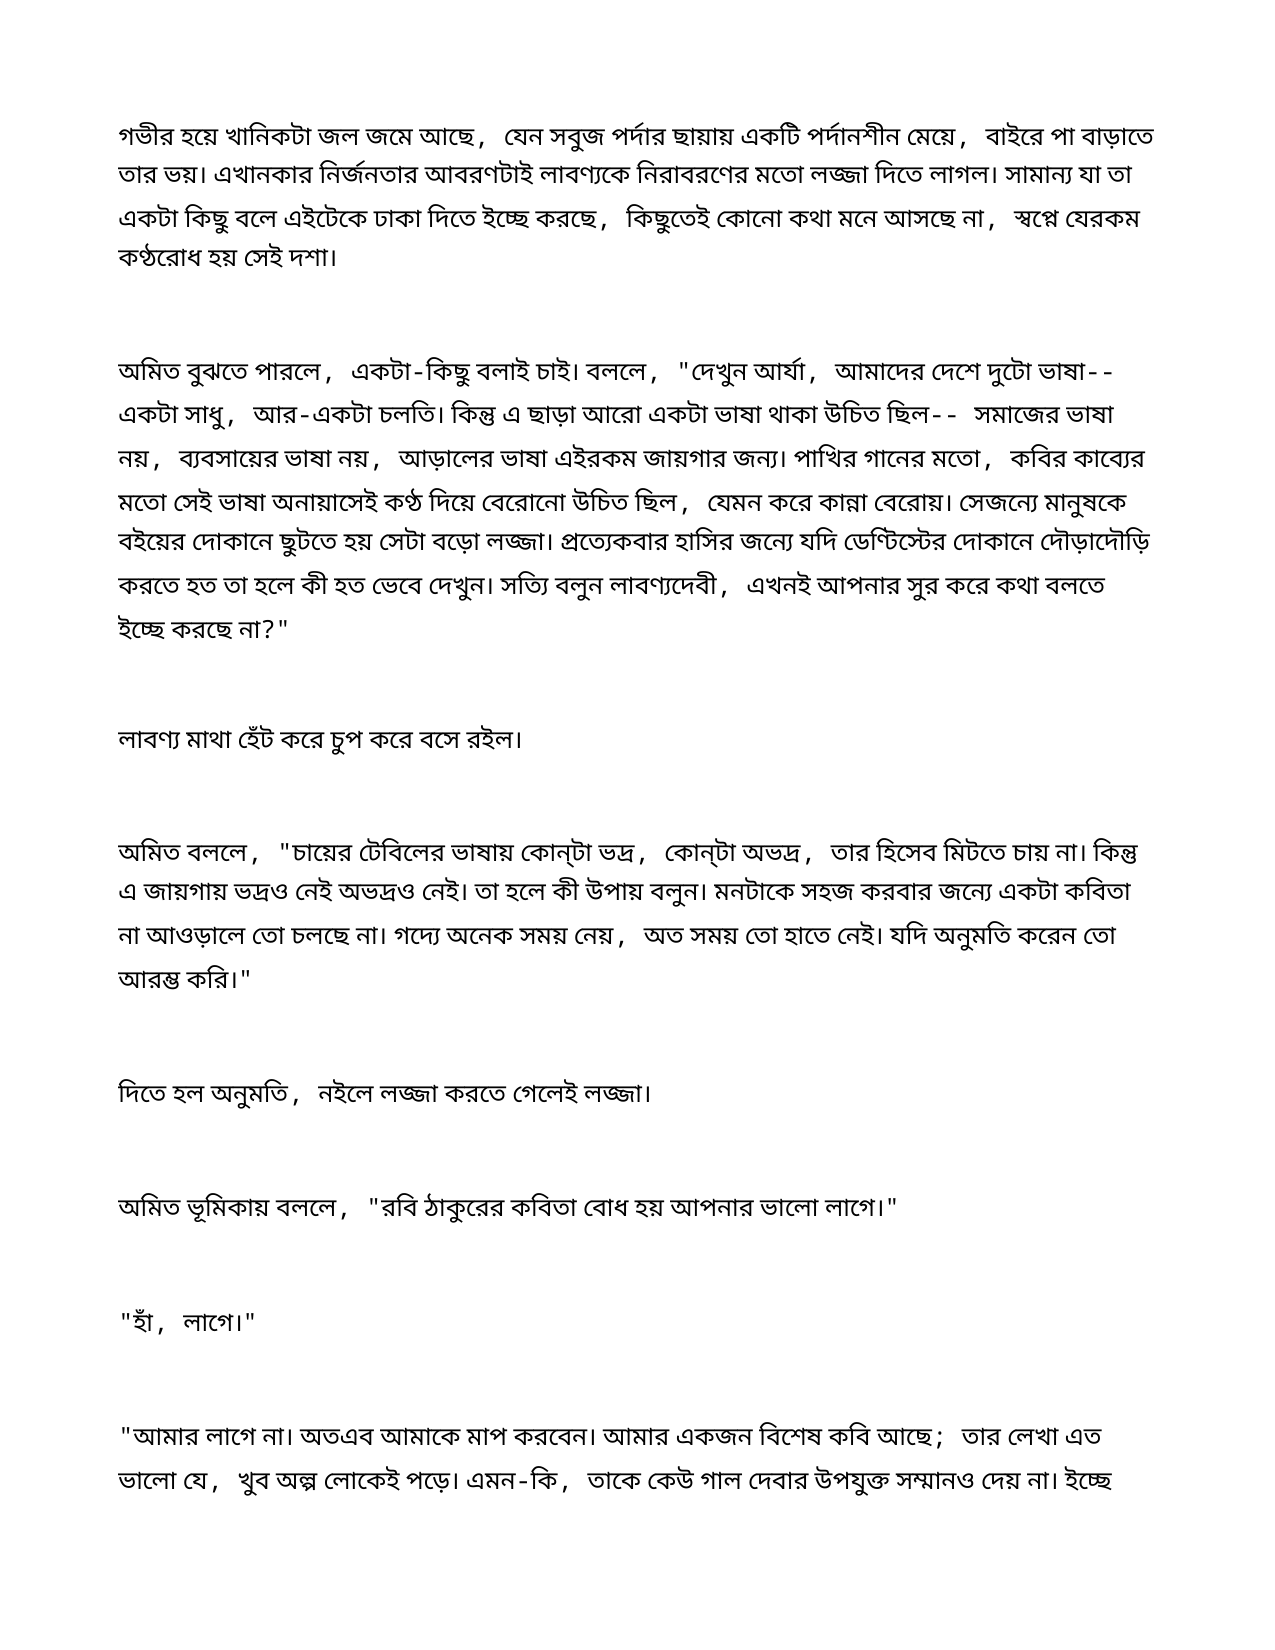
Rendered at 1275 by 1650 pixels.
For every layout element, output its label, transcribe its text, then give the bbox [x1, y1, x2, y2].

text অমিত বললে, "চায়ের টেবিলের ভাষায় কোন্‌টা ভদ্র, কোন্‌টা অভদ্র, তার হিসেব মিটতে চায় না। কিন্তু এ জায়গায় ভদ্রও নেই অভদ্রও নেই। তা হলে কী উপায় বলুন। মনটাকে সহজ করবার জন্যে একটা কবিতা না আওড়ালে তো চলছে না। গদ্যে অনেক সময় নেয়, অত সময় তো হাতে নেই। যদি অনুমতি করেন তো আরম্ভ করি।" [118, 835, 1157, 998]
text লাবণ্য মাথা হেঁট করে চুপ করে বসে রইল। [118, 726, 1157, 758]
text গভীর হয়ে খানিকটা জল জমে আছে, যেন সবুজ পর্দার ছায়ায় একটি পর্দানশীন মেয়ে, বাইরে পা বাড়াতে তার ভয়। এখানকার নির্জনতার আবরণটাই লাবণ্যকে নিরাবরণের মতো লজ্জা দিতে লাগল। সামান্য যা তা একটা কিছু বলে এইটেকে ঢাকা দিতে ইচ্ছে করছে, কিছুতেই কোনো কথা মনে আসছে না, স্বপ্নে যেরকম কণ্ঠরোধ হয় সেই দশা। [118, 118, 1157, 277]
text "হাঁ, লাগে।" [118, 1304, 1157, 1341]
text অমিত ভূমিকায় বললে, "রবি ঠাকুরের কবিতা বোধ হয় আপনার ভালো লাগে।" [118, 1190, 1157, 1227]
text অমিত বুঝতে পারলে, একটা-কিছু বলাই চাই। বললে, "দেখুন আর্যা, আমাদের দেশে দুটো ভাষা-- একটা সাধু, আর-একটা চলতি। কিন্তু এ ছাড়া আরো একটা ভাষা থাকা উচিত ছিল-- সমাজের ভাষা নয়, ব্যবসায়ের ভাষা নয়, আড়ালের ভাষা এইরকম জায়গার জন্য। পাখির গানের মতো, কবির কাব্যের মতো সেই ভাষা অনায়াসেই কণ্ঠ দিয়ে বেরোনো উচিত ছিল, যেমন করে কান্না বেরোয়। সেজন্যে মানুষকে বইয়ের দোকানে ছুটতে হয় সেটা বড়ো লজ্জা। প্রত্যেকবার হাসির জন্যে যদি ডেণ্টিস্টের দোকানে দৌড়াদৌড়ি করতে হত তা হলে কী হত ভেবে দেখুন। সত্যি বলুন লাবণ্যদেবী, এখনই আপনার সুর করে কথা বলতে ইচ্ছে করছে না?" [118, 353, 1157, 648]
text দিতে হল অনুমতি, নইলে লজ্জা করতে গেলেই লজ্জা। [118, 1076, 1157, 1113]
text "আমার লাগে না। অতএব আমাকে মাপ করবেন। আমার একজন বিশেষ কবি আছে; তার লেখা এত ভালো যে, খুব অল্প লোকেই পড়ে। এমন-কি, তাকে কেউ গাল দেবার উপযুক্ত সম্মানও দেয় না। ইচ্ছে [118, 1419, 1157, 1499]
